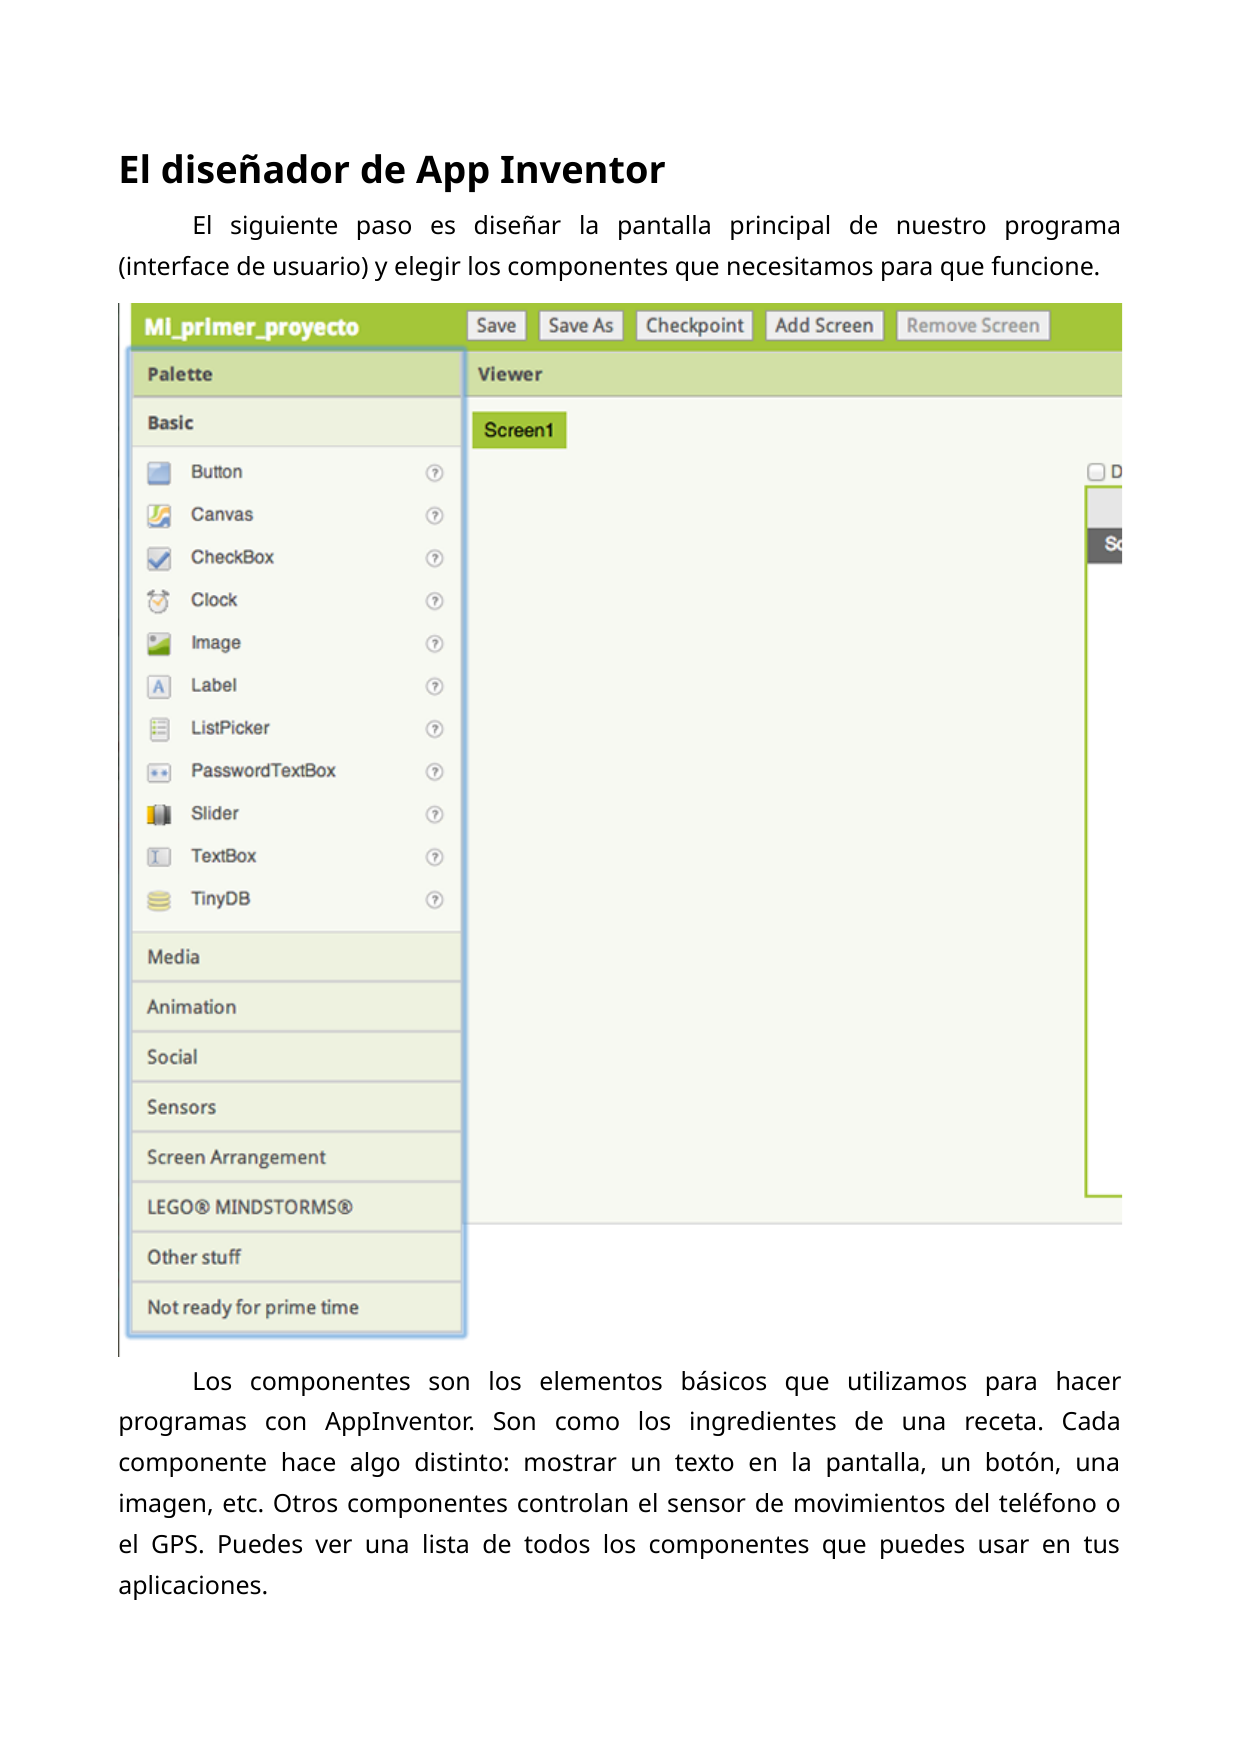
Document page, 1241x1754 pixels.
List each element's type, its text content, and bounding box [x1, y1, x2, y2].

subtitle El diseñador de App Inventor [118, 143, 1122, 195]
picture [118, 303, 1123, 1357]
text Los componentes son los elementos básicos que utilizamos para hacer programas con AppInventor. Son como los ingredientes de una receta. Cada componente hace algo distinto: mostrar un texto en la pantalla, un botón, una imagen, etc. Otros componentes controlan el sensor de movimientos del teléfono o el GPS. Puedes ver una lista de todos los componentes que puedes usar en tus aplicaciones. [118, 1357, 1122, 1601]
text El siguiente paso es diseñar la pantalla principal de nuestro programa (interface de usuario) y elegir los componentes que necesitamos para que funcione. [118, 207, 1122, 282]
